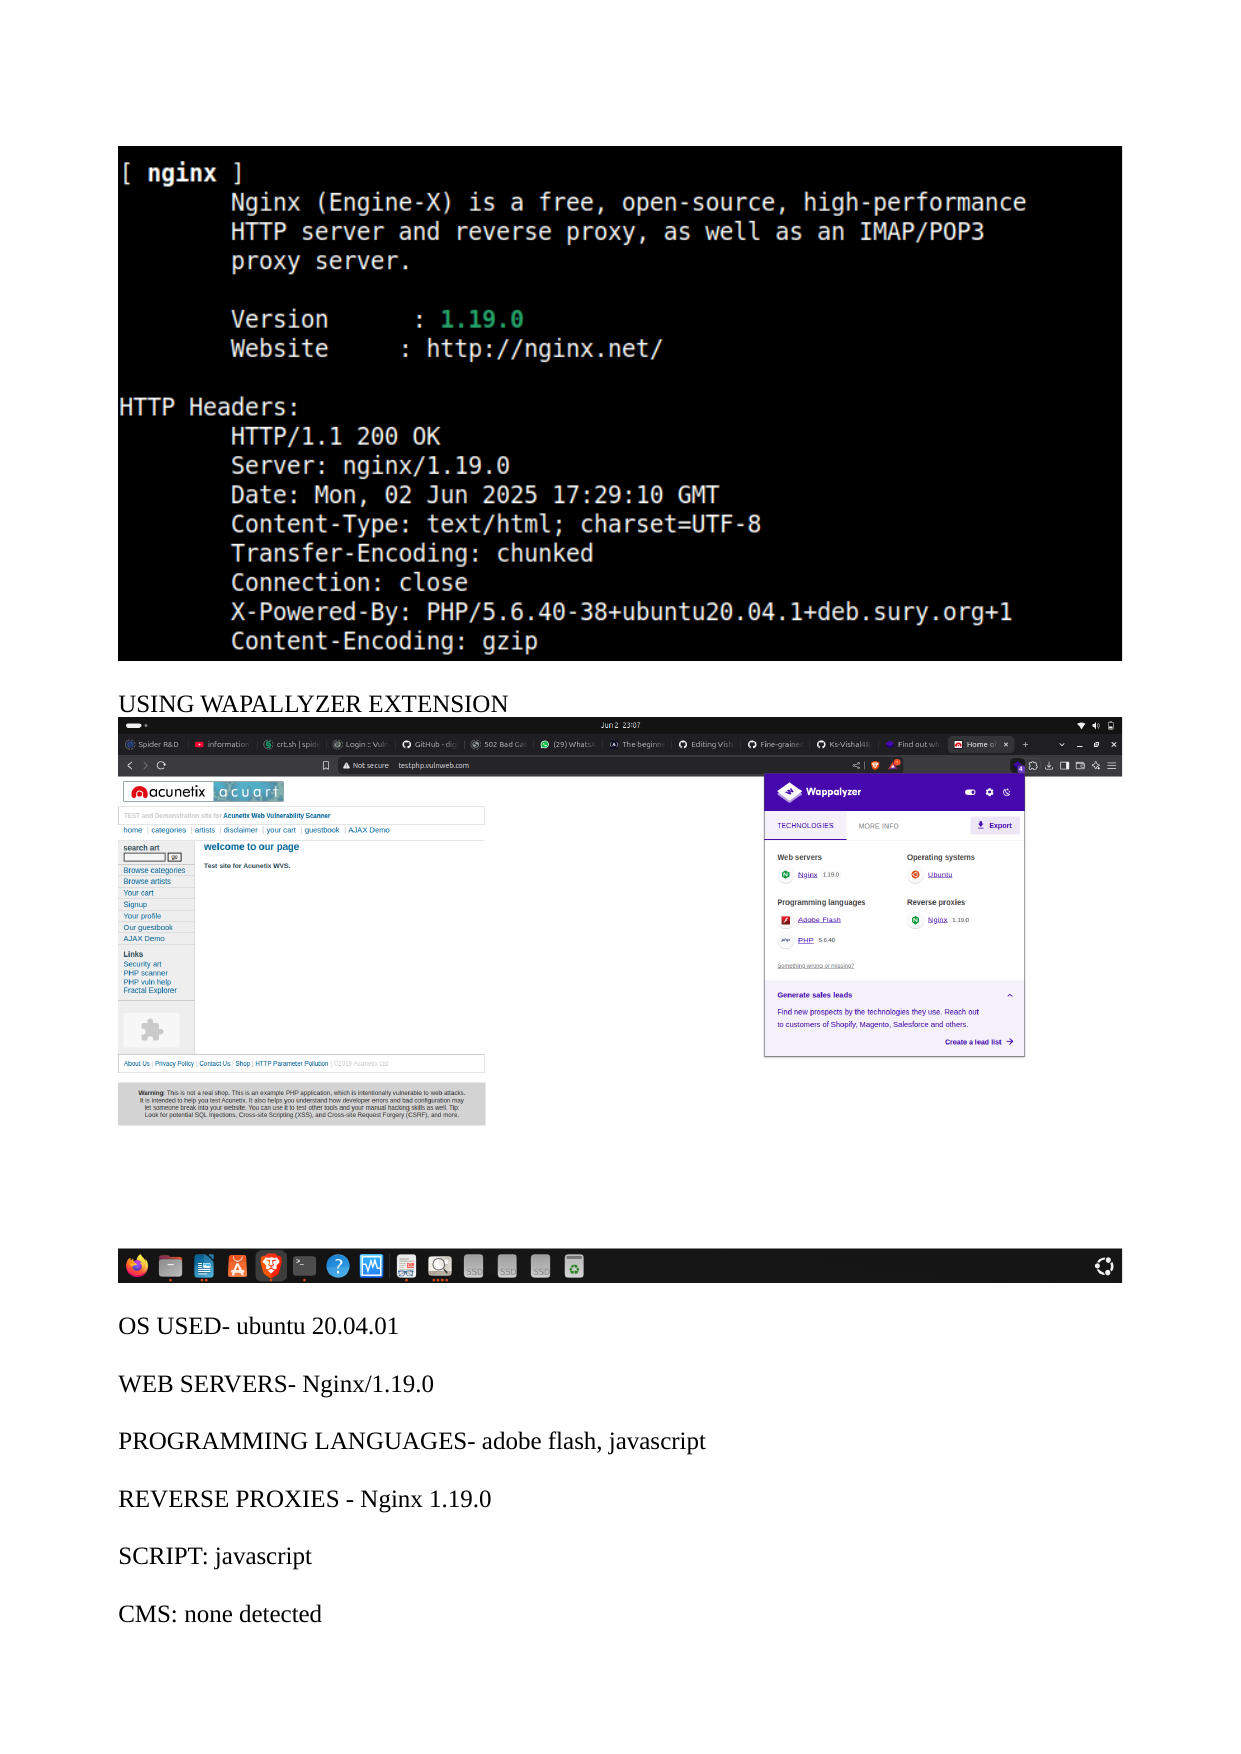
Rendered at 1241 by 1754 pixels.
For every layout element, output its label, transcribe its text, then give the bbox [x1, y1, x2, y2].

text OS USED- ubuntu 20.04.01 [118, 1311, 1122, 1340]
text USING WAPALLYZER EXTENSION [118, 689, 1122, 717]
picture [118, 146, 1123, 661]
picture [118, 717, 1123, 1283]
text CMS: none detected [118, 1599, 1122, 1627]
text SCRIPT: javascript [118, 1541, 1122, 1570]
text REVERSE PROXIES - Nginx 1.19.0 [118, 1484, 1122, 1512]
text WEB SERVERS- Nginx/1.19.0 [118, 1369, 1122, 1397]
text PROGRAMMING LANGUAGES- adobe flash, javascript [118, 1426, 1122, 1455]
